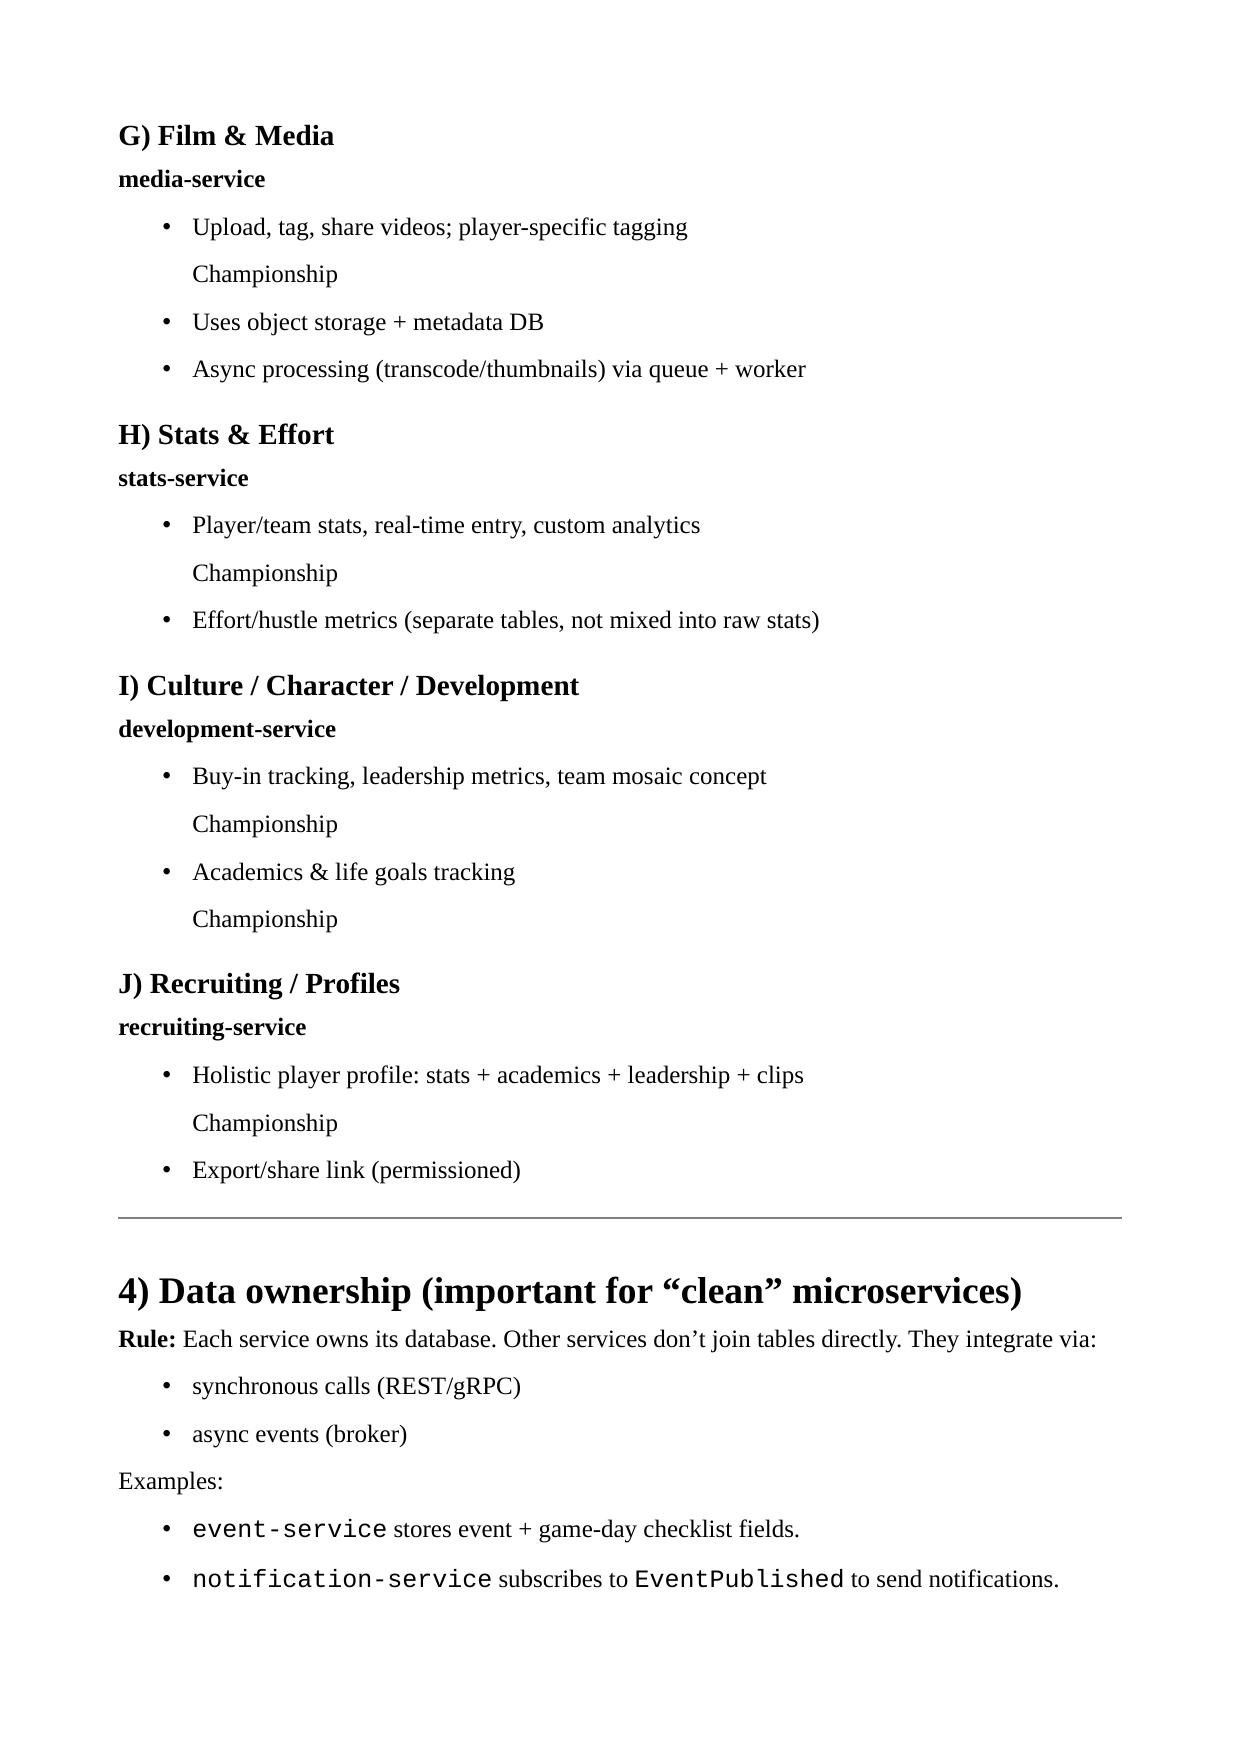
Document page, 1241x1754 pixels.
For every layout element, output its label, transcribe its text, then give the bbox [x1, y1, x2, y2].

list Championship [162, 809, 1122, 838]
list Upload, tag, share videos; player-specific tagging [162, 212, 1122, 241]
list Export/share link (permissioned) [162, 1155, 1122, 1184]
text Examples: [118, 1466, 1122, 1495]
text Rule: Each service owns its database. Other services don’t join tables directly. They integrate via: [118, 1324, 1122, 1352]
list Player/team stats, real-time entry, custom analytics [162, 510, 1122, 539]
list Academics & life goals tracking [162, 857, 1122, 885]
subtitle I) Culture / Character / Development [118, 668, 1122, 701]
subtitle H) Stats & Effort [118, 417, 1122, 450]
text development-service [118, 714, 1122, 743]
text stats-service [118, 463, 1122, 492]
list Buy-in tracking, leadership metrics, team mosaic concept [162, 761, 1122, 790]
subtitle G) Film & Media [118, 118, 1122, 152]
list Effort/hustle metrics (separate tables, not mixed into raw stats) [162, 606, 1122, 634]
list synchronous calls (REST/gRPC) [162, 1371, 1122, 1400]
subtitle J) Recruiting / Profiles [118, 966, 1122, 1000]
list event-service stores event + game-day checklist fields. [162, 1514, 1122, 1545]
list Async processing (transcode/thumbnails) via queue + worker [162, 354, 1122, 383]
list Championship [162, 558, 1122, 587]
list Championship [162, 259, 1122, 288]
list Uses object storage + metadata DB [162, 307, 1122, 336]
subtitle 4) Data ownership (important for “clean” microservices) [118, 1268, 1122, 1311]
list async events (broker) [162, 1419, 1122, 1448]
text recruiting-service [118, 1012, 1122, 1041]
text media-service [118, 164, 1122, 193]
list Holistic player profile: stats + academics + leadership + clips [162, 1060, 1122, 1089]
list notification-service subscribes to EventPublished to send notifications. [162, 1564, 1122, 1595]
list Championship [162, 904, 1122, 933]
list Championship [162, 1108, 1122, 1136]
